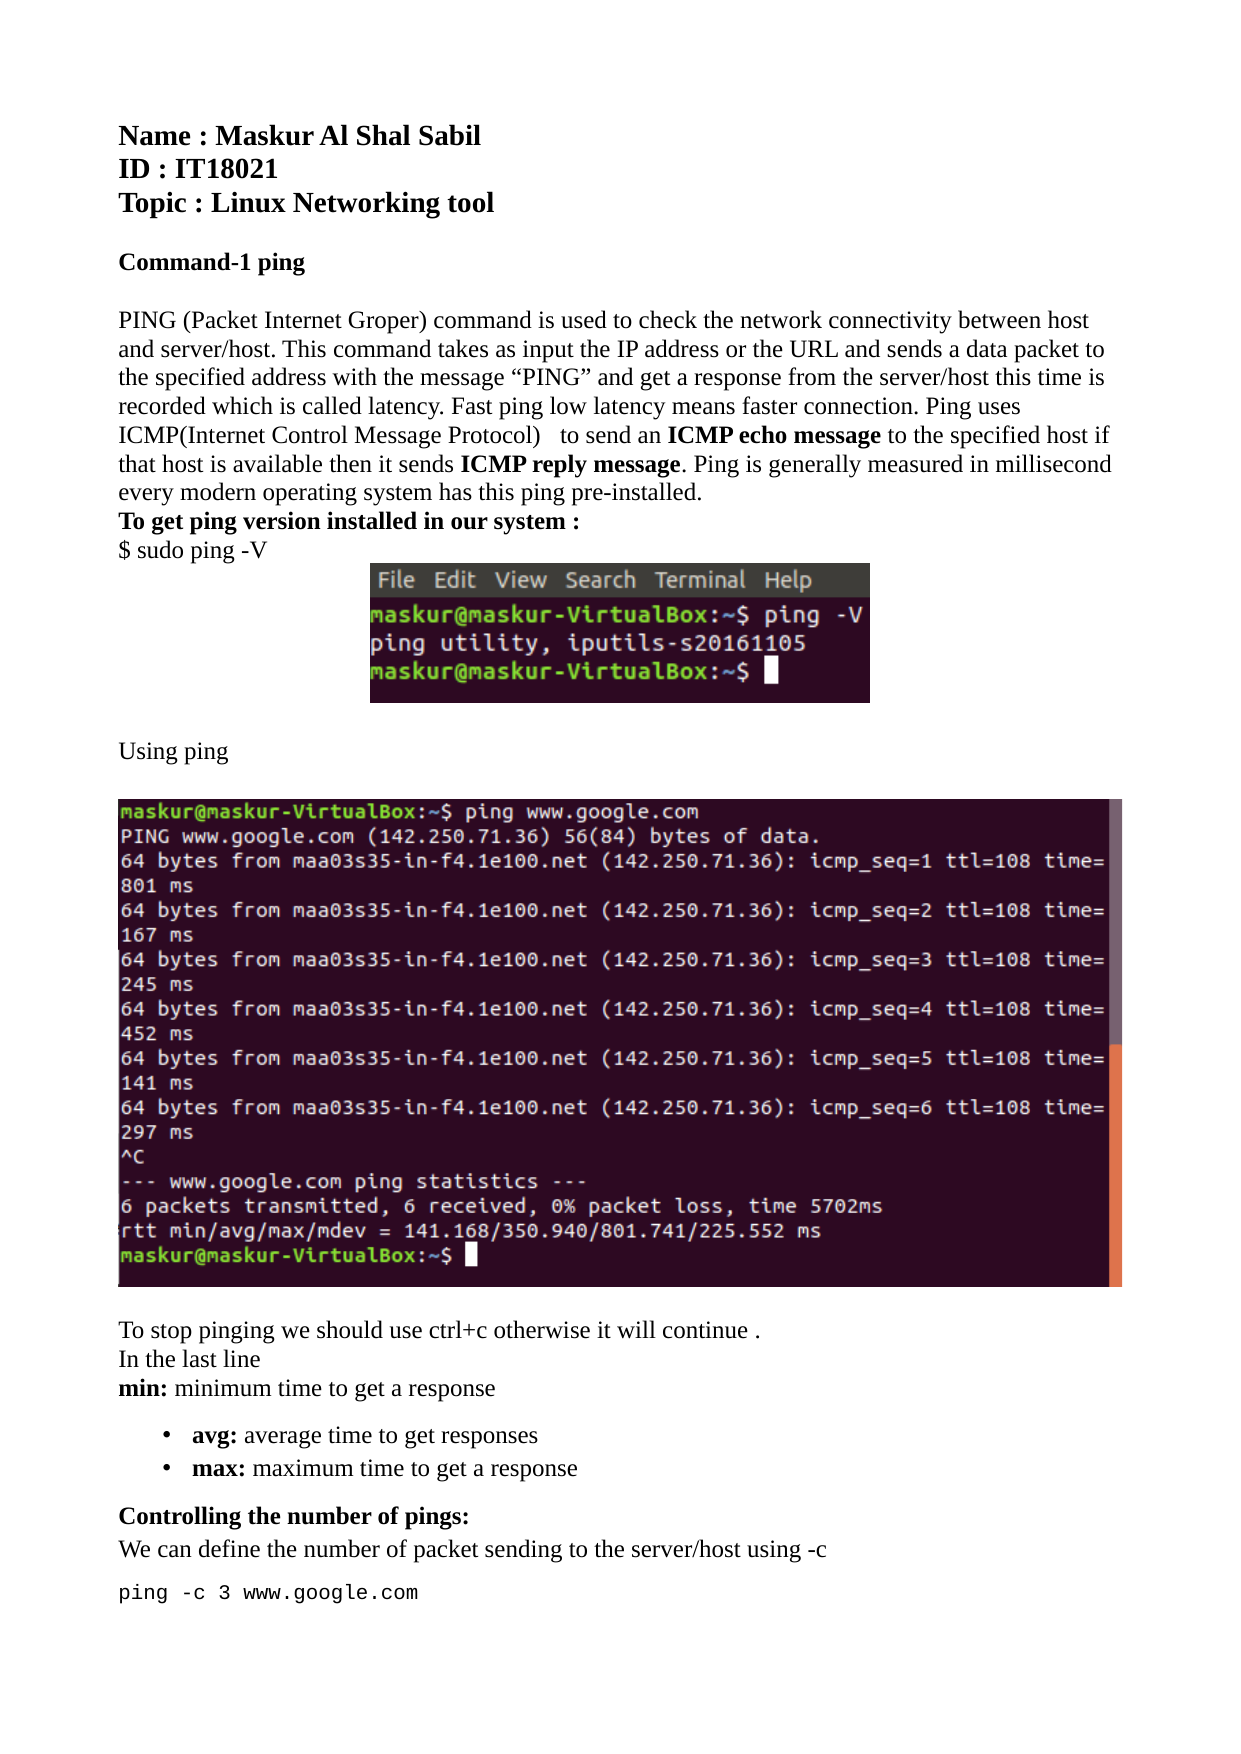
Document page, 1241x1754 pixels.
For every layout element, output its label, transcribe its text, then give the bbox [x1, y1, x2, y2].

list avg: average time to get responses [162, 1421, 1122, 1449]
text To stop pinging we should use ctrl+c otherwise it will continue . [118, 1315, 1122, 1344]
text Topic : Linux Networking tool [118, 185, 1122, 219]
text ping -c 3 www.google.com [118, 1582, 1122, 1605]
text min: minimum time to get a response [118, 1373, 1122, 1402]
text $ sudo ping -V [118, 535, 1122, 564]
picture [118, 799, 1123, 1287]
text ID : IT18021 [118, 152, 1122, 185]
list max: maximum time to get a response [162, 1453, 1122, 1482]
text Using ping [118, 736, 1122, 765]
text Controlling the number of pings: We can define the number of packet sending to the server/host using -c [118, 1501, 1122, 1563]
text To get ping version installed in our system : [118, 506, 1122, 535]
text PING (Packet Internet Groper) command is used to check the network connectivity between host and server/host. This command takes as input the IP address or the URL and sends a data packet to the specified address with the message “PING” and get a response from the server/host this time is recorded which is called latency. Fast ping low latency means faster connection. Ping uses ICMP(Internet Control Message Protocol) to send an ICMP echo message to the specified host if that host is available then it sends ICMP reply message. Ping is generally measured in millisecond every modern operating system has this ping pre-installed. [118, 305, 1122, 506]
picture [370, 563, 870, 703]
text Name : Maskur Al Shal Sabil [118, 118, 1122, 152]
text Command-1 ping [118, 247, 1122, 276]
text In the last line [118, 1344, 1122, 1373]
